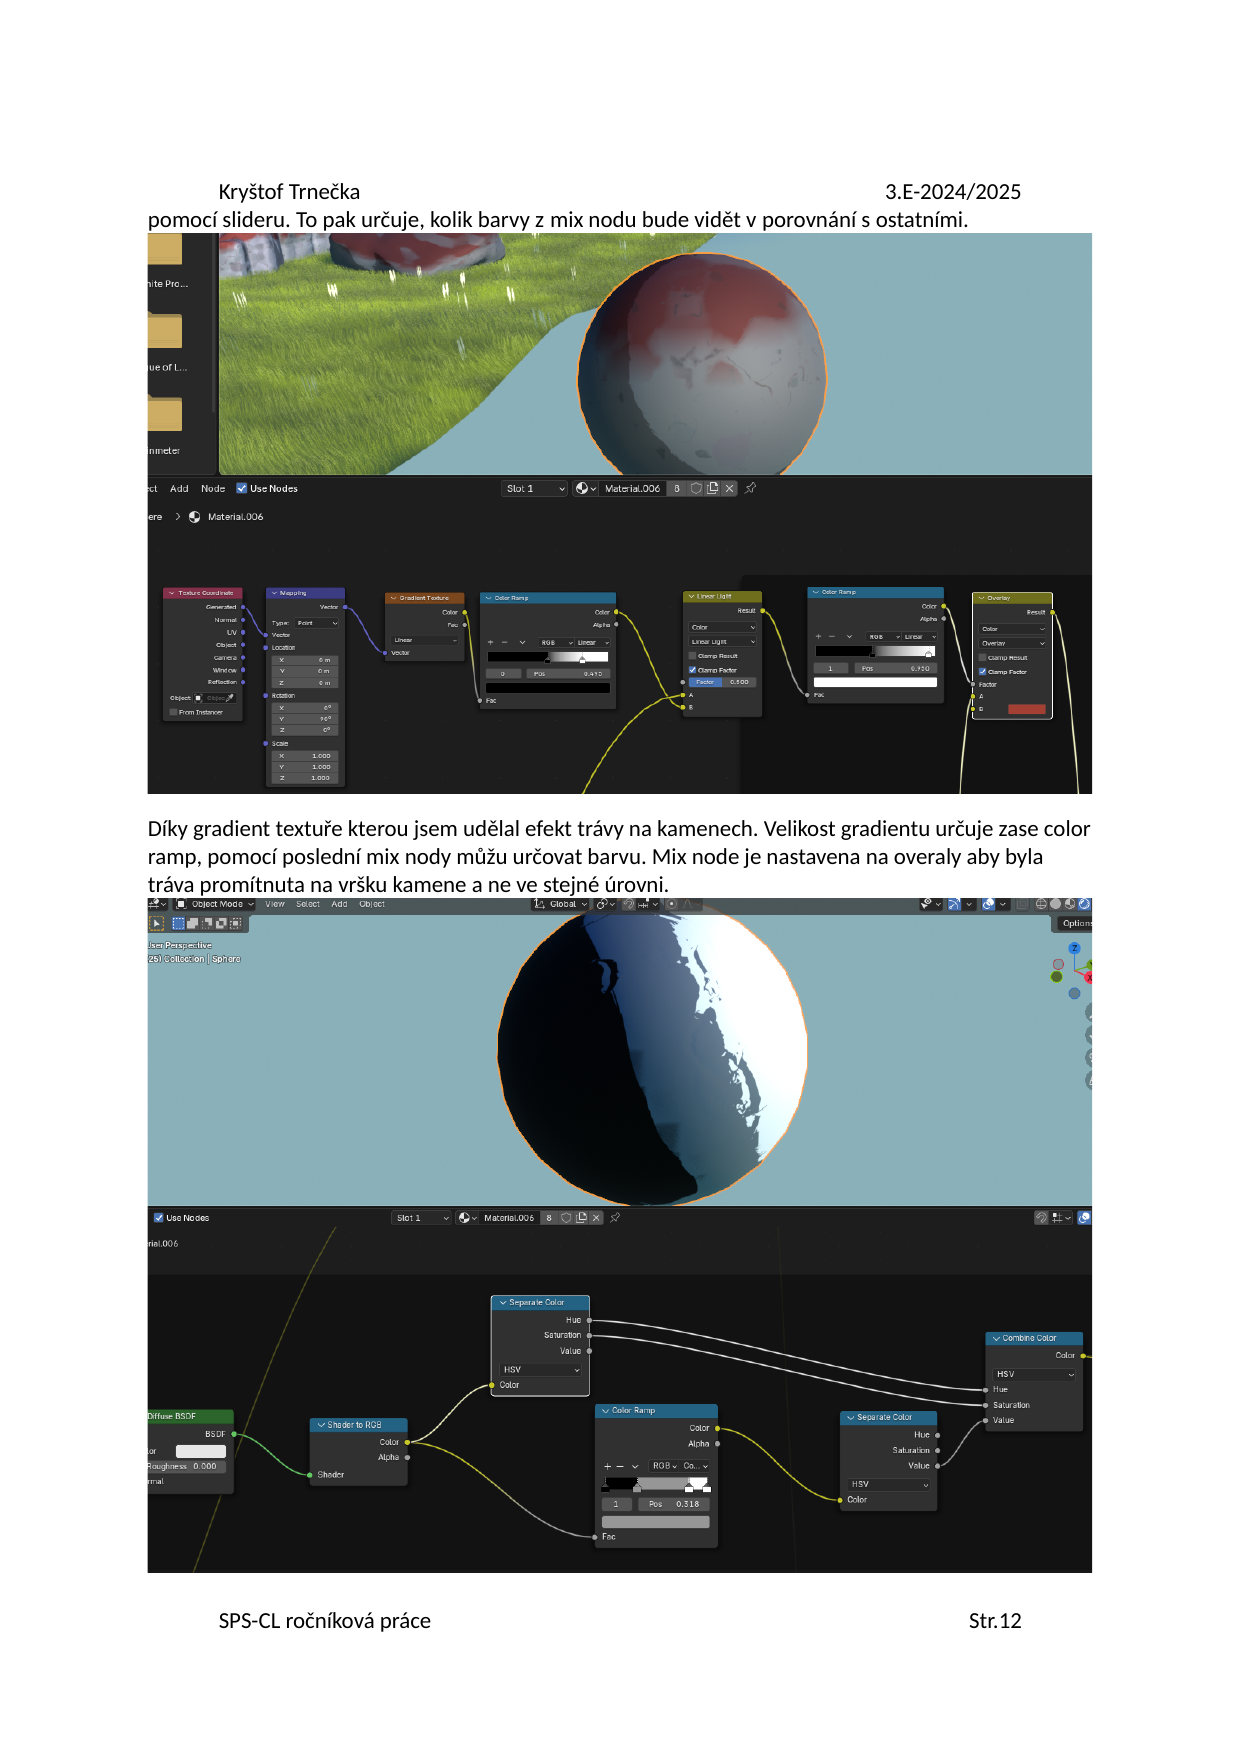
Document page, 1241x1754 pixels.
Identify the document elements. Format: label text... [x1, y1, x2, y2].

text Díky gradient textuře kterou jsem udělal efekt trávy na kamenech. Velikost gradientu určuje zase color ramp, pomocí poslední mix nody můžu určovat barvu. Mix node je nastavena na overaly aby byla tráva promítnuta na vršku kamene a ne ve stejné úrovni. [148, 814, 1093, 898]
text pomocí slideru. To pak určuje, kolik barvy z mix nodu bude vidět v porovnání s ostatními. [148, 205, 1093, 233]
